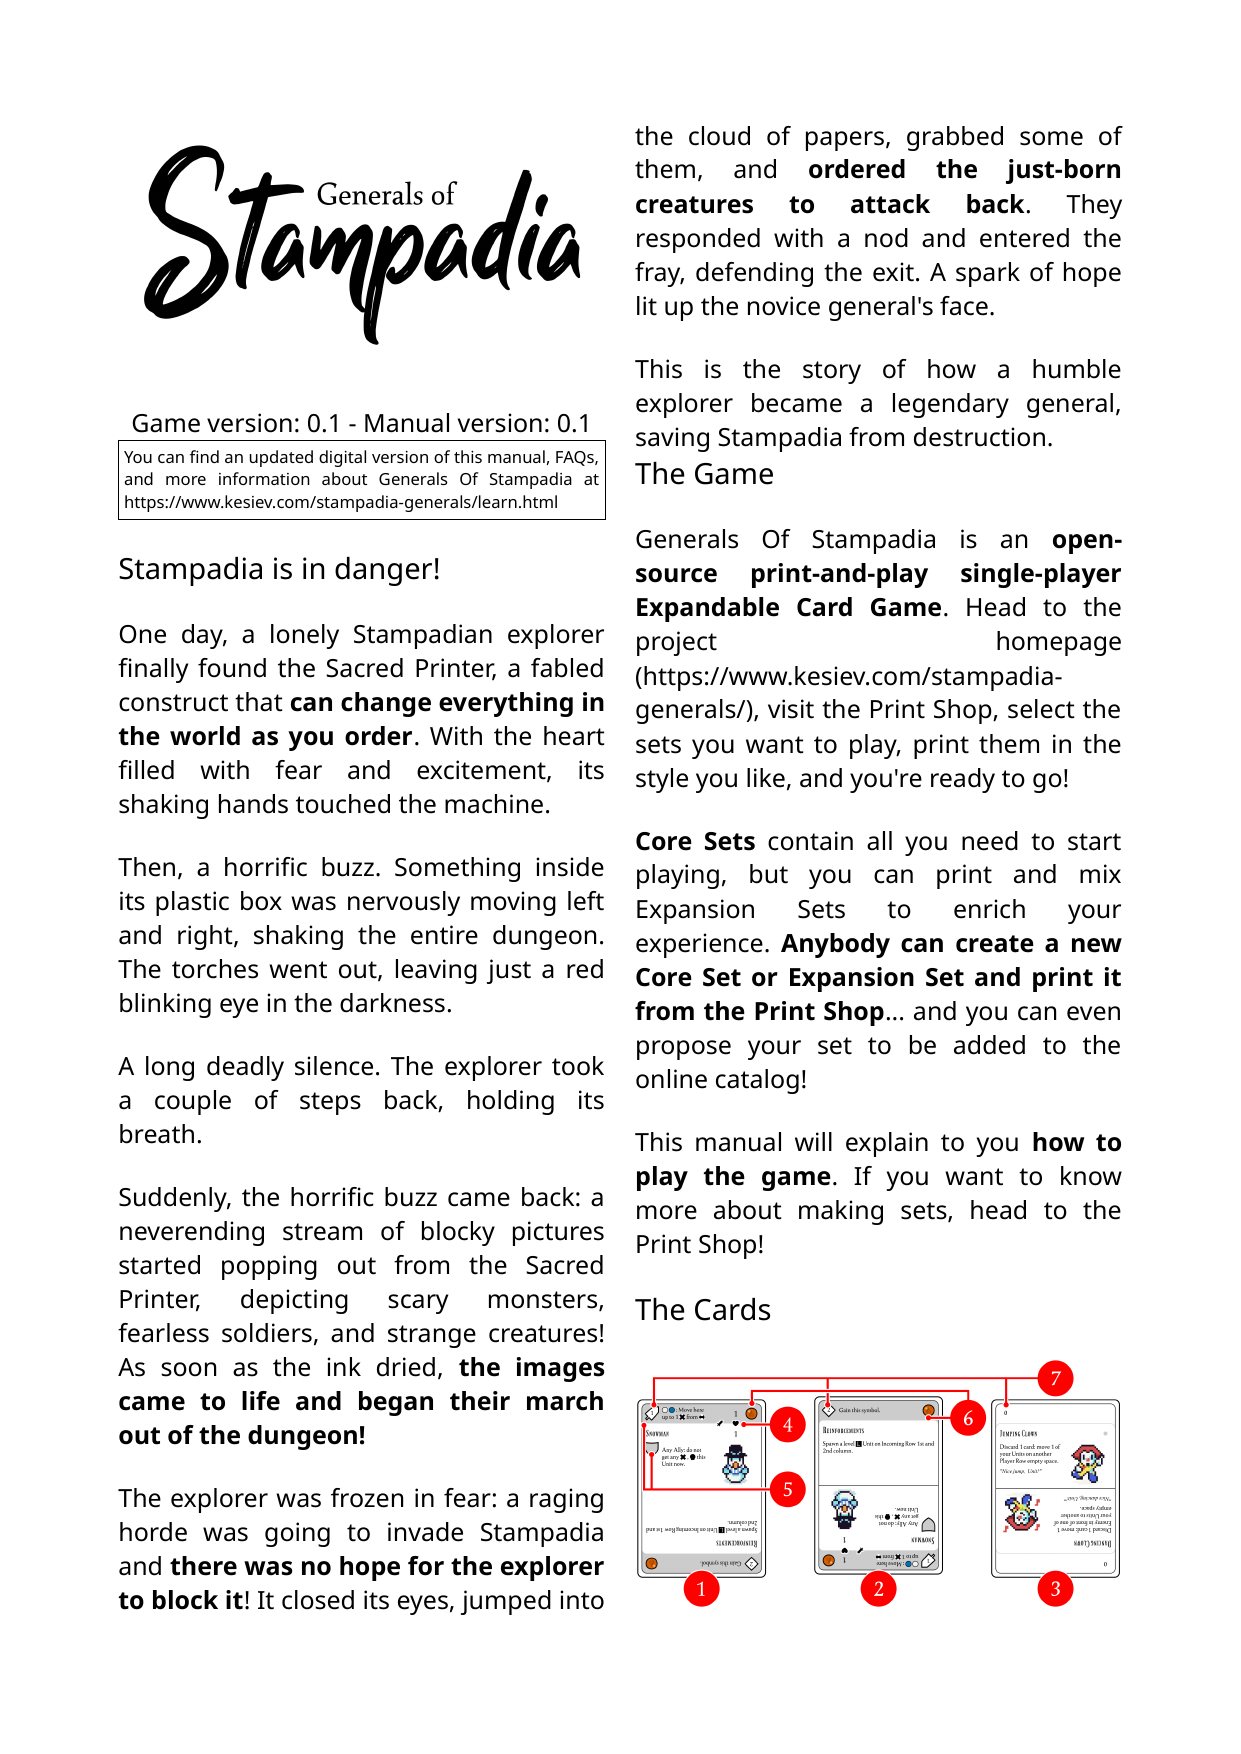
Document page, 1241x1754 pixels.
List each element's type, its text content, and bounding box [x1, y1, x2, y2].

table_header You can find an updated digital version of this manual, FAQs, and more information about Generals Of Stampadia at https://www.kesiev.com/stampadia-generals/learn.html [119, 441, 605, 519]
text Suddenly, the horrific buzz came back: a neverending stream of blocky pictures started popping out from the Sacred Printer, depicting scary monsters, fearless soldiers, and strange creatures! As soon as the ink dried, the images came to life and began their march out of the dungeon! [118, 1179, 605, 1452]
text Game version: 0.1 - Manual version: 0.1 [118, 405, 605, 439]
text the cloud of papers, grabbed some of them, and ordered the just-born creatures to attack back. They responded with a nod and entered the fray, defending the exit. A spark of hope lit up the novice general's face. [635, 118, 1122, 322]
picture [118, 118, 606, 372]
text One day, a lonely Stampadian explorer finally found the Sacred Printer, a fabled construct that can change everything in the world as you order. With the heart filled with fear and excitement, its shaking hands touched the machine. [118, 616, 605, 821]
text Generals Of Stampadia is an open-source print-and-play single-player Expandable Card Game. Head to the project homepage (https://www.kesiev.com/stampadia-generals/), visit the Print Shop, select the sets you want to play, print them in the style you like, and you're ready to go! [635, 522, 1122, 794]
text Stampadia is in danger! [118, 548, 605, 588]
text The Cards [635, 1289, 1122, 1329]
text Core Sets contain all you need to start playing, but you can print and mix Expansion Sets to enrich your experience. Anybody can create a new Core Set or Expansion Set and print it from the Print Shop... and you can even propose your set to be added to the online catalog! [635, 823, 1122, 1096]
picture [635, 1357, 1123, 1611]
text This manual will explain to you how to play the game. If you want to know more about making sets, head to the Print Shop! [635, 1124, 1122, 1261]
text The explorer was frozen in fear: a raging horde was going to invade Stampadia and there was no hope for the explorer to block it! It closed its eyes, jumped into [118, 1481, 605, 1617]
text The Game [635, 453, 1122, 493]
text A long deadly silence. The explorer took a couple of steps back, holding its breath. [118, 1049, 605, 1151]
text This is the story of how a humble explorer became a legendary general, saving Stampadia from destruction. [635, 351, 1122, 453]
text Then, a horrific buzz. Something inside its plastic box was nervously moving left and right, shaking the entire dungeon. The torches went out, leaving just a red blinking eye in the darkness. [118, 849, 605, 1020]
